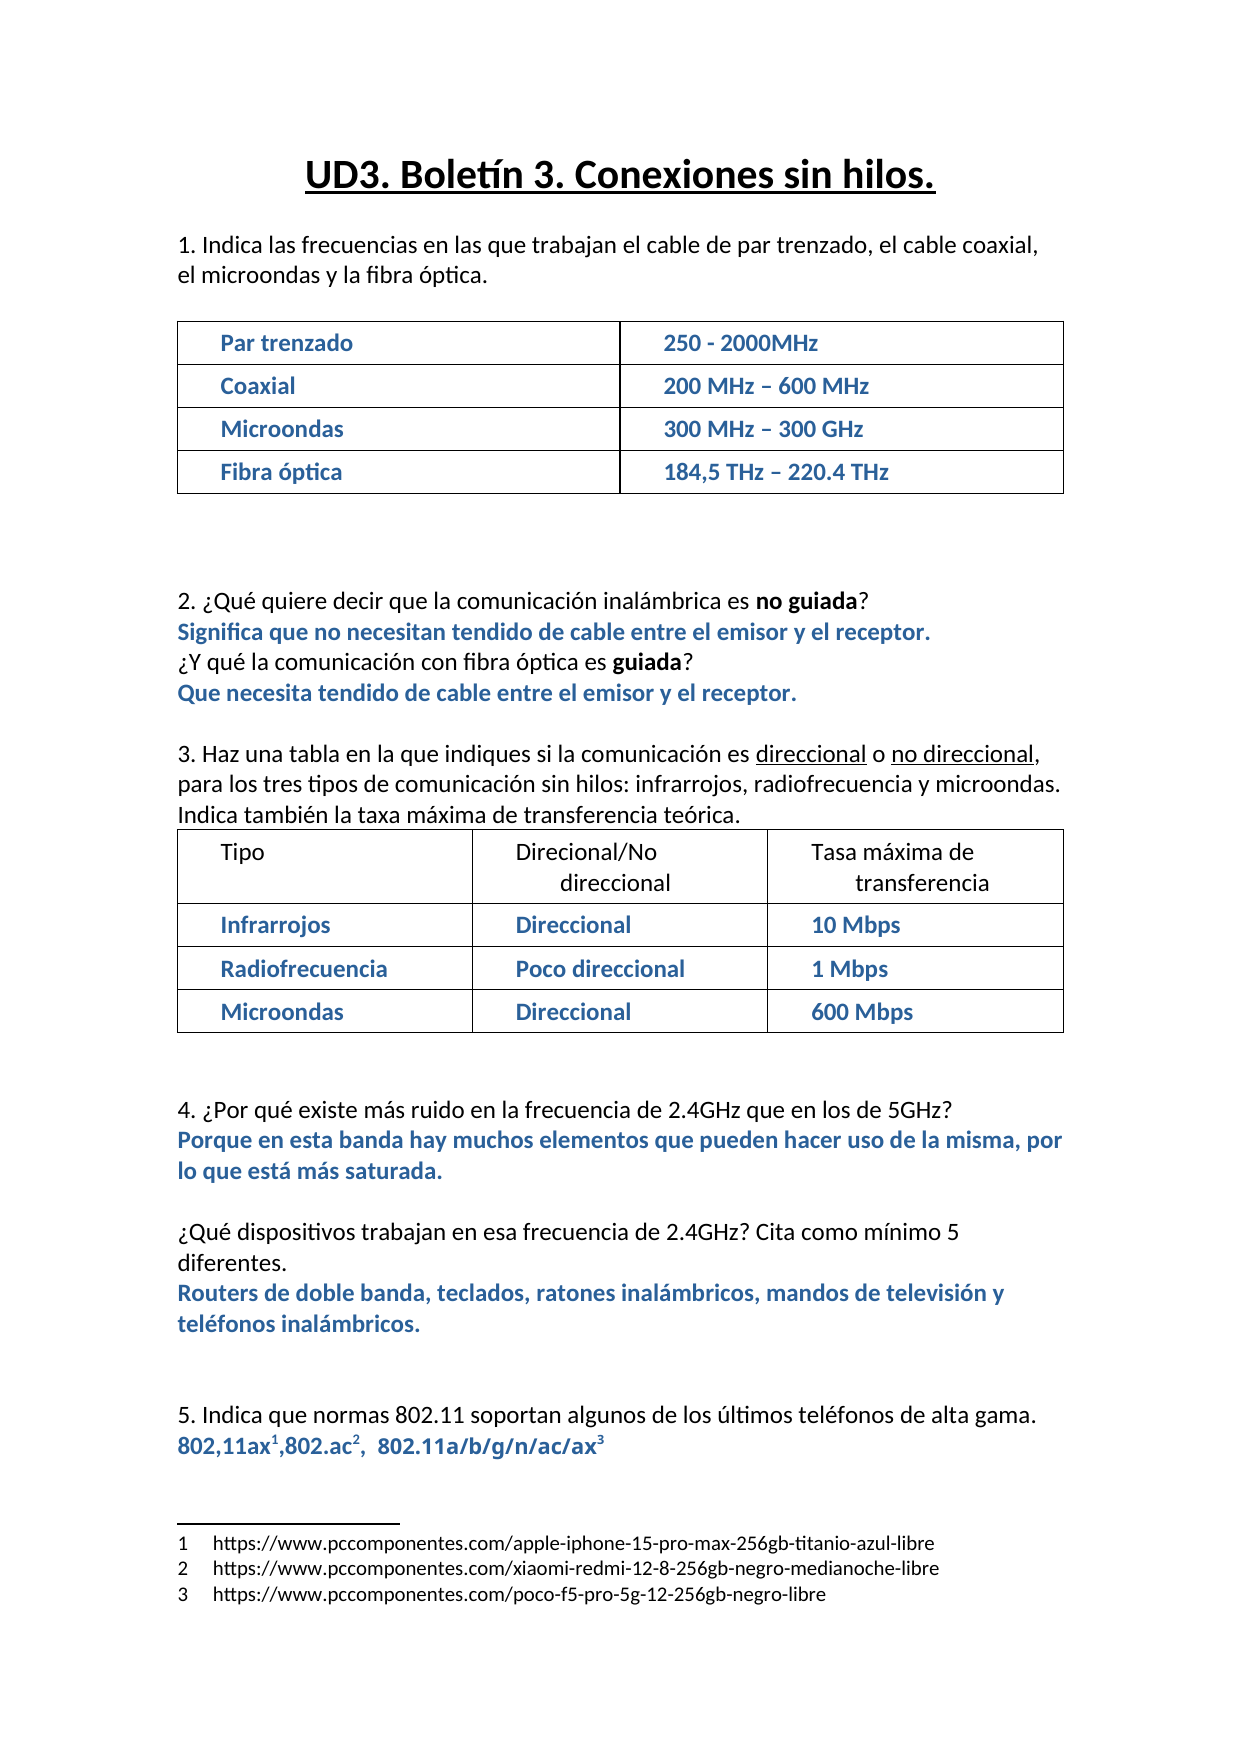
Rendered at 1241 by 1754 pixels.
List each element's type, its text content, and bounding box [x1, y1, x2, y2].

table_cell Microondas [178, 408, 619, 449]
table_cell Fibra óptica [178, 451, 619, 493]
table_header Par trenzado [178, 322, 619, 363]
text 1. Indica las frecuencias en las que trabajan el cable de par trenzado, el cable coaxial, el microondas y la fibra óptica. [177, 229, 1063, 290]
table_cell Infrarrojos [178, 904, 472, 946]
text 4. ¿Por qué existe más ruido en la frecuencia de 2.4GHz que en los de 5GHz? [177, 1094, 1063, 1124]
table_header Tipo [178, 830, 472, 903]
text 3. Haz una tabla en la que indiques si la comunicación es direccional o no direccional, para los tres tipos de comunicación sin hilos: infrarrojos, radiofrecuencia y microondas. Indica también la taxa máxima de transferencia teórica. [177, 738, 1063, 829]
table_cell Direccional [473, 904, 767, 946]
text ¿Y qué la comunicación con fibra óptica es guiada? [177, 646, 1063, 677]
text Que necesita tendido de cable entre el emisor y el receptor. [177, 677, 1063, 707]
text 5. Indica que normas 802.11 soportan algunos de los últimos teléfonos de alta gama. [177, 1399, 1063, 1430]
text 802,11ax,802.ac, 802.11a/b/g/n/ac/ax [177, 1430, 1063, 1460]
table_cell Coaxial [178, 365, 619, 407]
text Porque en esta banda hay muchos elementos que pueden hacer uso de la misma, por lo que está más saturada. [177, 1124, 1063, 1186]
table_cell 600 Mbps [768, 990, 1063, 1032]
table_header Tasa máxima de transferencia [768, 830, 1063, 903]
text https://www.pccomponentes.com/poco-f5-pro-5g-12-256gb-negro-libre [177, 1581, 1063, 1606]
text 2. ¿Qué quiere decir que la comunicación inalámbrica es no guiada? [177, 585, 1063, 616]
text Routers de doble banda, teclados, ratones inalámbricos, mandos de televisión y teléfonos inalámbricos. [177, 1277, 1063, 1338]
text https://www.pccomponentes.com/apple-iphone-15-pro-max-256gb-titanio-azul-libre [177, 1530, 1063, 1556]
table_cell 200 MHz – 600 MHz [621, 365, 1063, 407]
table_cell 184,5 THz – 220.4 THz [621, 451, 1063, 493]
text Significa que no necesitan tendido de cable entre el emisor y el receptor. [177, 616, 1063, 646]
table_cell 300 MHz – 300 GHz [621, 408, 1063, 449]
table_header 250 - 2000MHz [621, 322, 1063, 363]
text https://www.pccomponentes.com/xiaomi-redmi-12-8-256gb-negro-medianoche-libre [177, 1556, 1063, 1581]
table_header Direcional/No direccional [473, 830, 767, 903]
table_cell Direccional [473, 990, 767, 1032]
table_cell Radiofrecuencia [178, 947, 472, 989]
text ¿Qué dispositivos trabajan en esa frecuencia de 2.4GHz? Cita como mínimo 5 diferentes. [177, 1216, 1063, 1277]
table_cell 1 Mbps [768, 947, 1063, 989]
text UD3. Boletín 3. Conexiones sin hilos. [177, 148, 1063, 198]
table_cell 10 Mbps [768, 904, 1063, 946]
table_cell Microondas [178, 990, 472, 1032]
table_cell Poco direccional [473, 947, 767, 989]
